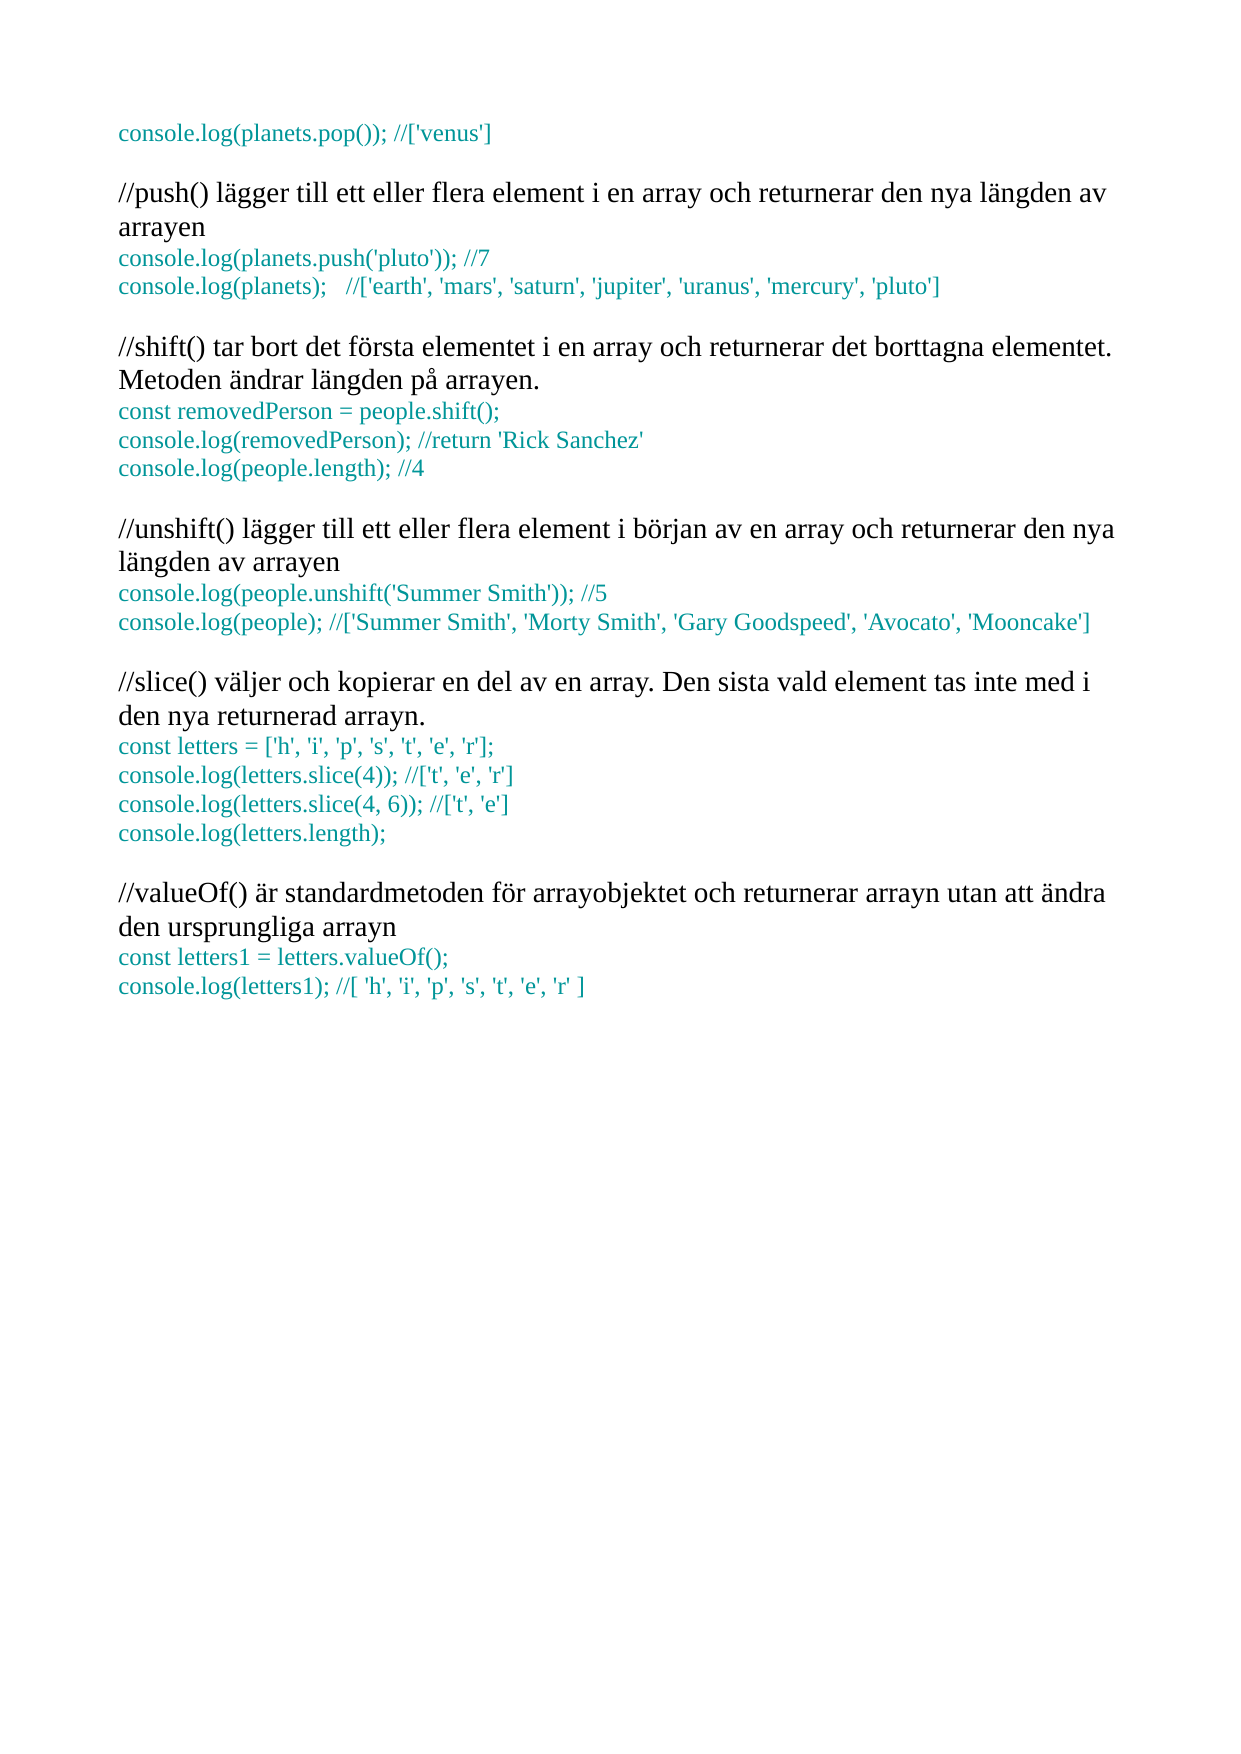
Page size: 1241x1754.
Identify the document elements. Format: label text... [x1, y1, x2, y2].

text //shift() tar bort det första elementet i en array och returnerar det borttagna elementet. Metoden ändrar längden på arrayen. [118, 329, 1122, 396]
text console.log(people.length); //4 [118, 453, 1122, 482]
text console.log(planets.pop()); //['venus'] [118, 118, 1122, 147]
text console.log(letters1); //[ 'h', 'i', 'p', 's', 't', 'e', 'r' ] [118, 971, 1122, 1000]
text console.log(people.unshift('Summer Smith')); //5 [118, 578, 1122, 607]
text console.log(planets.push('pluto')); //7 [118, 243, 1122, 271]
text //push() lägger till ett eller flera element i en array och returnerar den nya längden av arrayen [118, 176, 1122, 243]
text //valueOf() är standardmetoden för arrayobjektet och returnerar arrayn utan att ändra den ursprungliga arrayn [118, 875, 1122, 942]
text console.log(removedPerson); //return 'Rick Sanchez' [118, 425, 1122, 453]
text const letters = ['h', 'i', 'p', 's', 't', 'e', 'r']; [118, 731, 1122, 760]
text const letters1 = letters.valueOf(); [118, 942, 1122, 971]
text console.log(letters.length); [118, 818, 1122, 846]
text console.log(people); //['Summer Smith', 'Morty Smith', 'Gary Goodspeed', 'Avocato', 'Mooncake'] [118, 607, 1122, 636]
text //slice() väljer och kopierar en del av en array. Den sista vald element tas inte med i den nya returnerad arrayn. [118, 664, 1122, 731]
text const removedPerson = people.shift(); [118, 396, 1122, 425]
text //unshift() lägger till ett eller flera element i början av en array och returnerar den nya längden av arrayen [118, 511, 1122, 578]
text console.log(letters.slice(4, 6)); //['t', 'e'] [118, 789, 1122, 818]
text console.log(letters.slice(4)); //['t', 'e', 'r'] [118, 760, 1122, 789]
text console.log(planets); //['earth', 'mars', 'saturn', 'jupiter', 'uranus', 'mercury', 'pluto'] [118, 271, 1122, 300]
